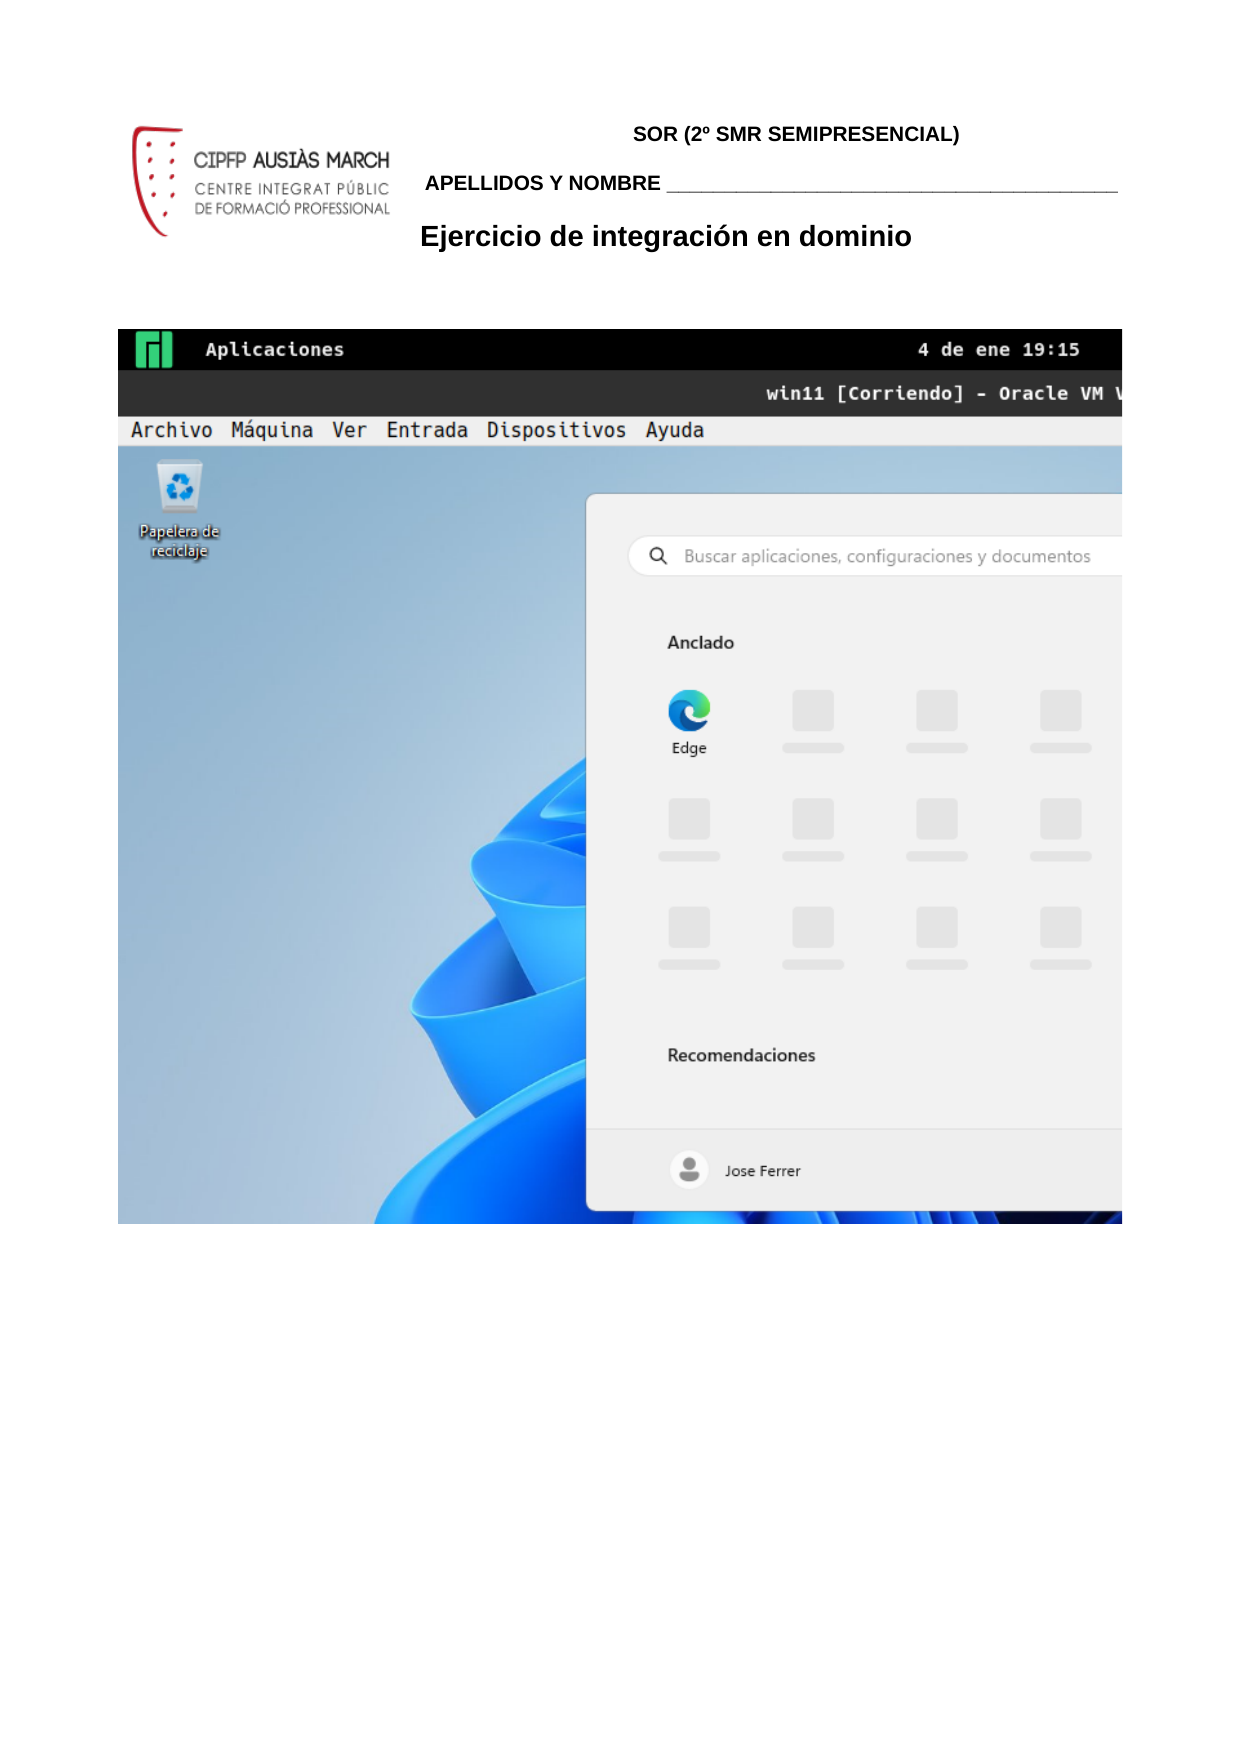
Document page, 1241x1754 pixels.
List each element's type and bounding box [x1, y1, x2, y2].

picture [119, 117, 402, 249]
picture [118, 329, 1123, 1224]
